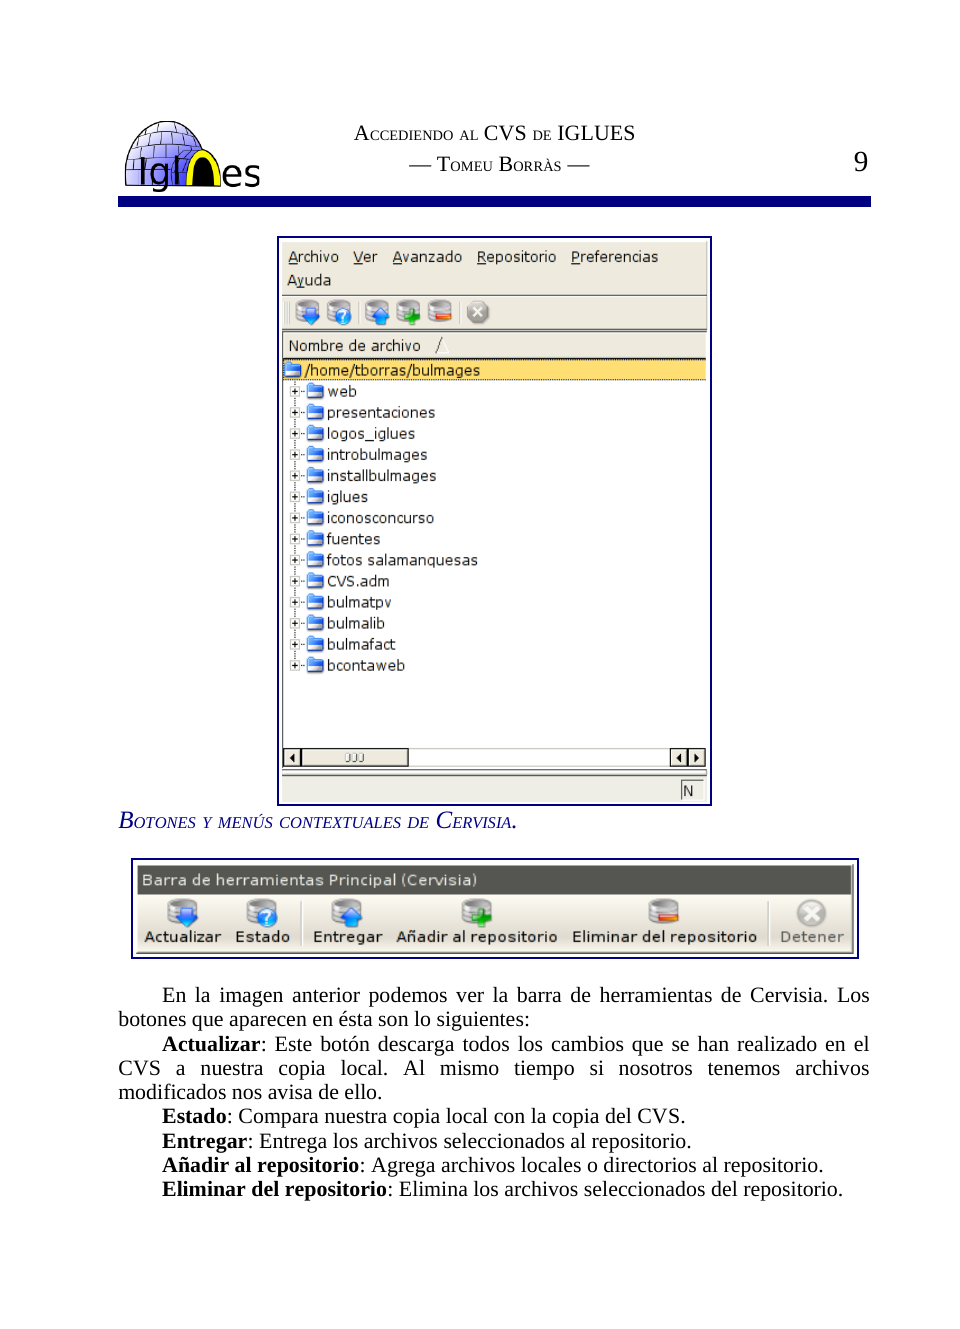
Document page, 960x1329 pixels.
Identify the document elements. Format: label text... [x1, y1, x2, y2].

text Estado: Compara nuestra copia local con la copia del CVS. [118, 1104, 871, 1128]
text En la imagen anterior podemos ver la barra de herramientas de Cervisia. Los botones que aparecen en ésta son lo siguientes: [118, 983, 871, 1031]
picture [282, 241, 708, 802]
text Botones y menús contextuales de Cervisia. [118, 236, 871, 834]
picture [135, 863, 854, 954]
picture [124, 121, 260, 192]
text Eliminar del repositorio: Elimina los archivos seleccionados del repositorio. [118, 1177, 871, 1201]
text Entregar: Entrega los archivos seleccionados al repositorio. [118, 1128, 871, 1153]
text Actualizar: Este botón descarga todos los cambios que se han realizado en el CVS a nuestra copia local. Al mismo tiempo si nosotros tenemos archivos modificados nos avisa de ello. [118, 1031, 871, 1104]
text Añadir al repositorio: Agrega archivos locales o directorios al repositorio. [118, 1153, 871, 1177]
